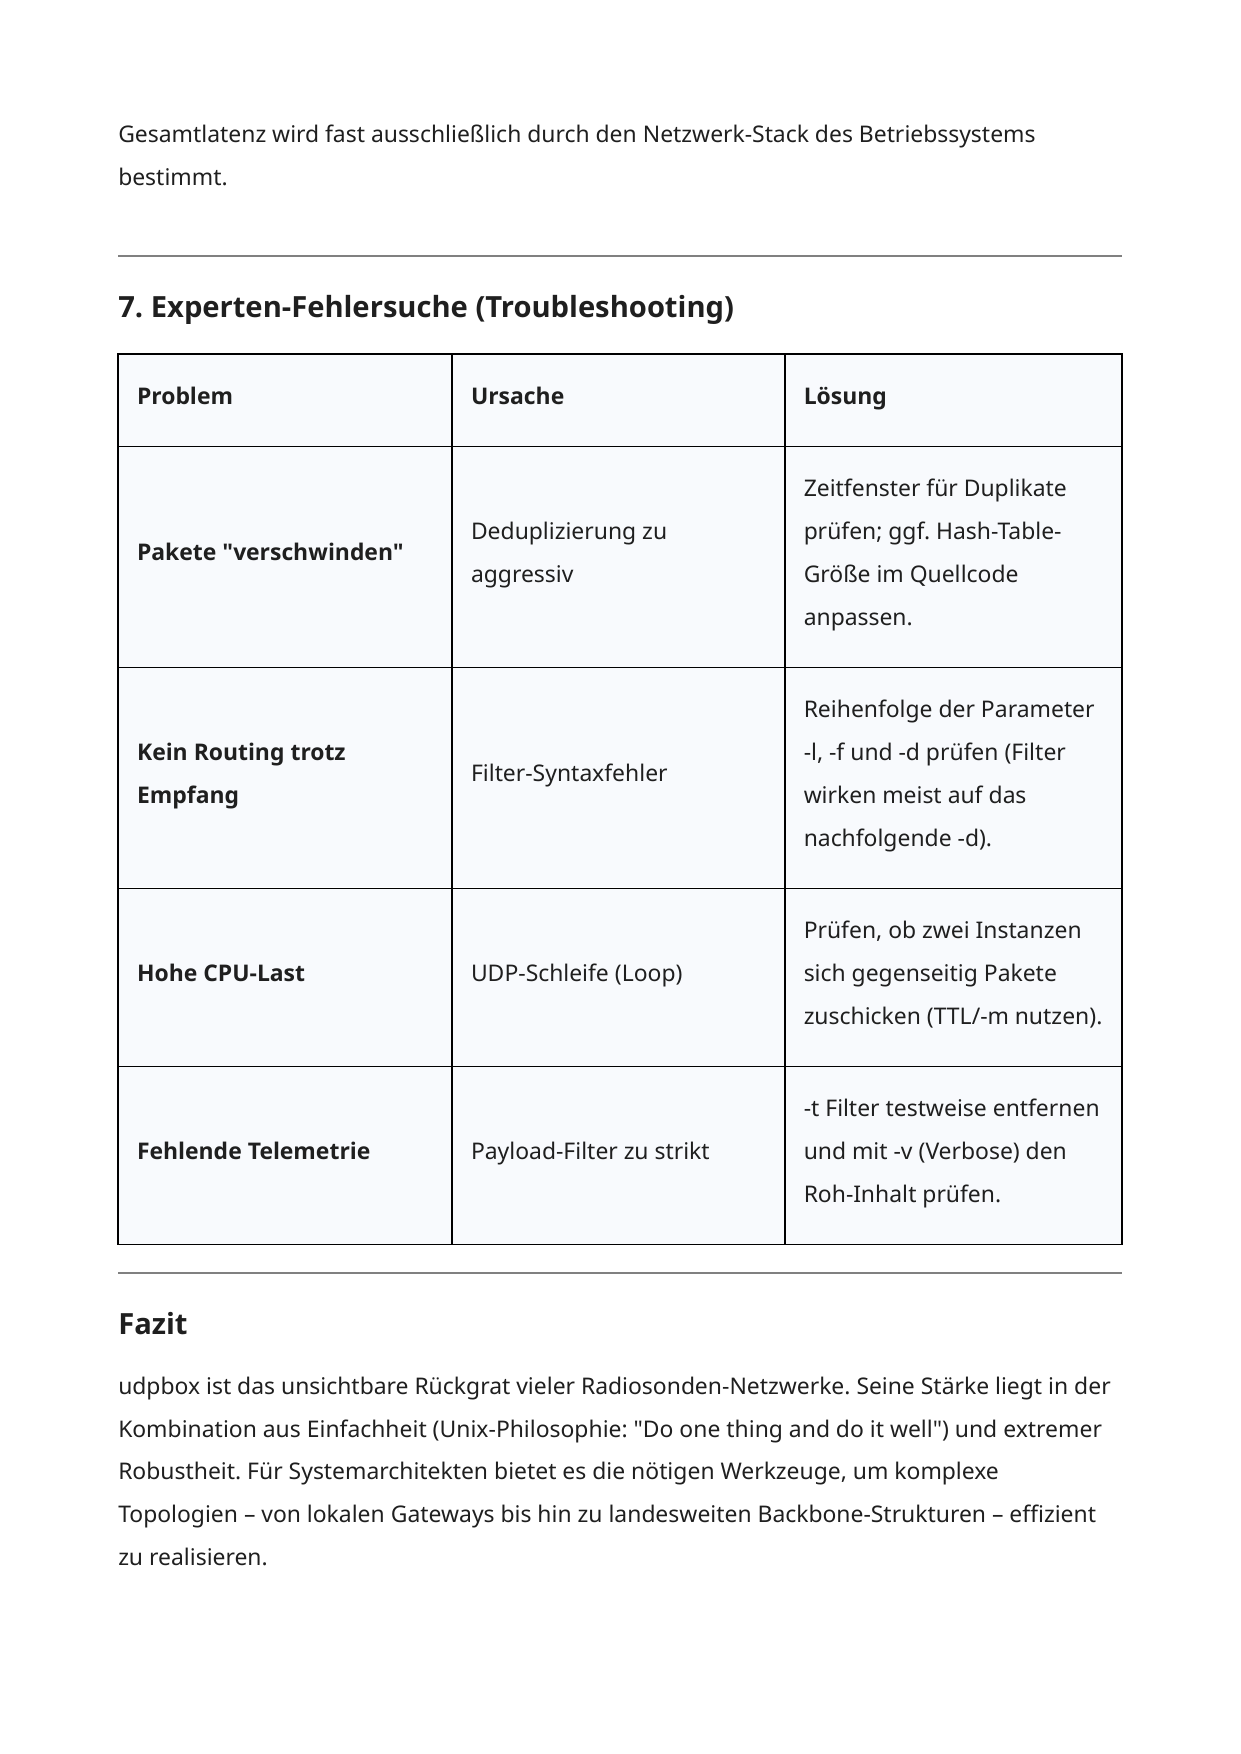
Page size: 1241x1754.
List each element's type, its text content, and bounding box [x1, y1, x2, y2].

table_header Lösung [786, 355, 1121, 446]
table_cell Pakete "verschwinden" [119, 447, 451, 667]
table_cell Payload-Filter zu strikt [453, 1067, 784, 1244]
text Gesamtlatenz wird fast ausschließlich durch den Netzwerk-Stack des Betriebssystems bestimmt. [118, 118, 1122, 192]
table_header Problem [119, 355, 451, 446]
text udpbox ist das unsichtbare Rückgrat vieler Radiosonden-Netzwerke. Seine Stärke liegt in der Kombination aus Einfachheit (Unix-Philosophie: "Do one thing and do it well") und extremer Robustheit. Für Systemarchitekten bietet es die nötigen Werkzeuge, um komplexe Topologien – von lokalen Gateways bis hin zu landesweiten Backbone-Strukturen – effizient zu realisieren. [118, 1370, 1122, 1572]
table_cell UDP-Schleife (Loop) [453, 889, 784, 1066]
subtitle Fazit [118, 1303, 1122, 1343]
table_header Ursache [453, 355, 784, 446]
table_cell Deduplizierung zu aggressiv [453, 447, 784, 667]
subtitle 7. Experten-Fehlersuche (Troubleshooting) [118, 286, 1122, 326]
table_cell Kein Routing trotz Empfang [119, 668, 451, 887]
table_cell -t Filter testweise entfernen und mit -v (Verbose) den Roh-Inhalt prüfen. [786, 1067, 1121, 1244]
table_cell Filter-Syntaxfehler [453, 668, 784, 887]
table_cell Reihenfolge der Parameter -l, -f und -d prüfen (Filter wirken meist auf das nachfolgende -d). [786, 668, 1121, 887]
table_cell Prüfen, ob zwei Instanzen sich gegenseitig Pakete zuschicken (TTL/-m nutzen). [786, 889, 1121, 1066]
table_cell Hohe CPU-Last [119, 889, 451, 1066]
table_cell Fehlende Telemetrie [119, 1067, 451, 1244]
table_cell Zeitfenster für Duplikate prüfen; ggf. Hash-Table-Größe im Quellcode anpassen. [786, 447, 1121, 667]
